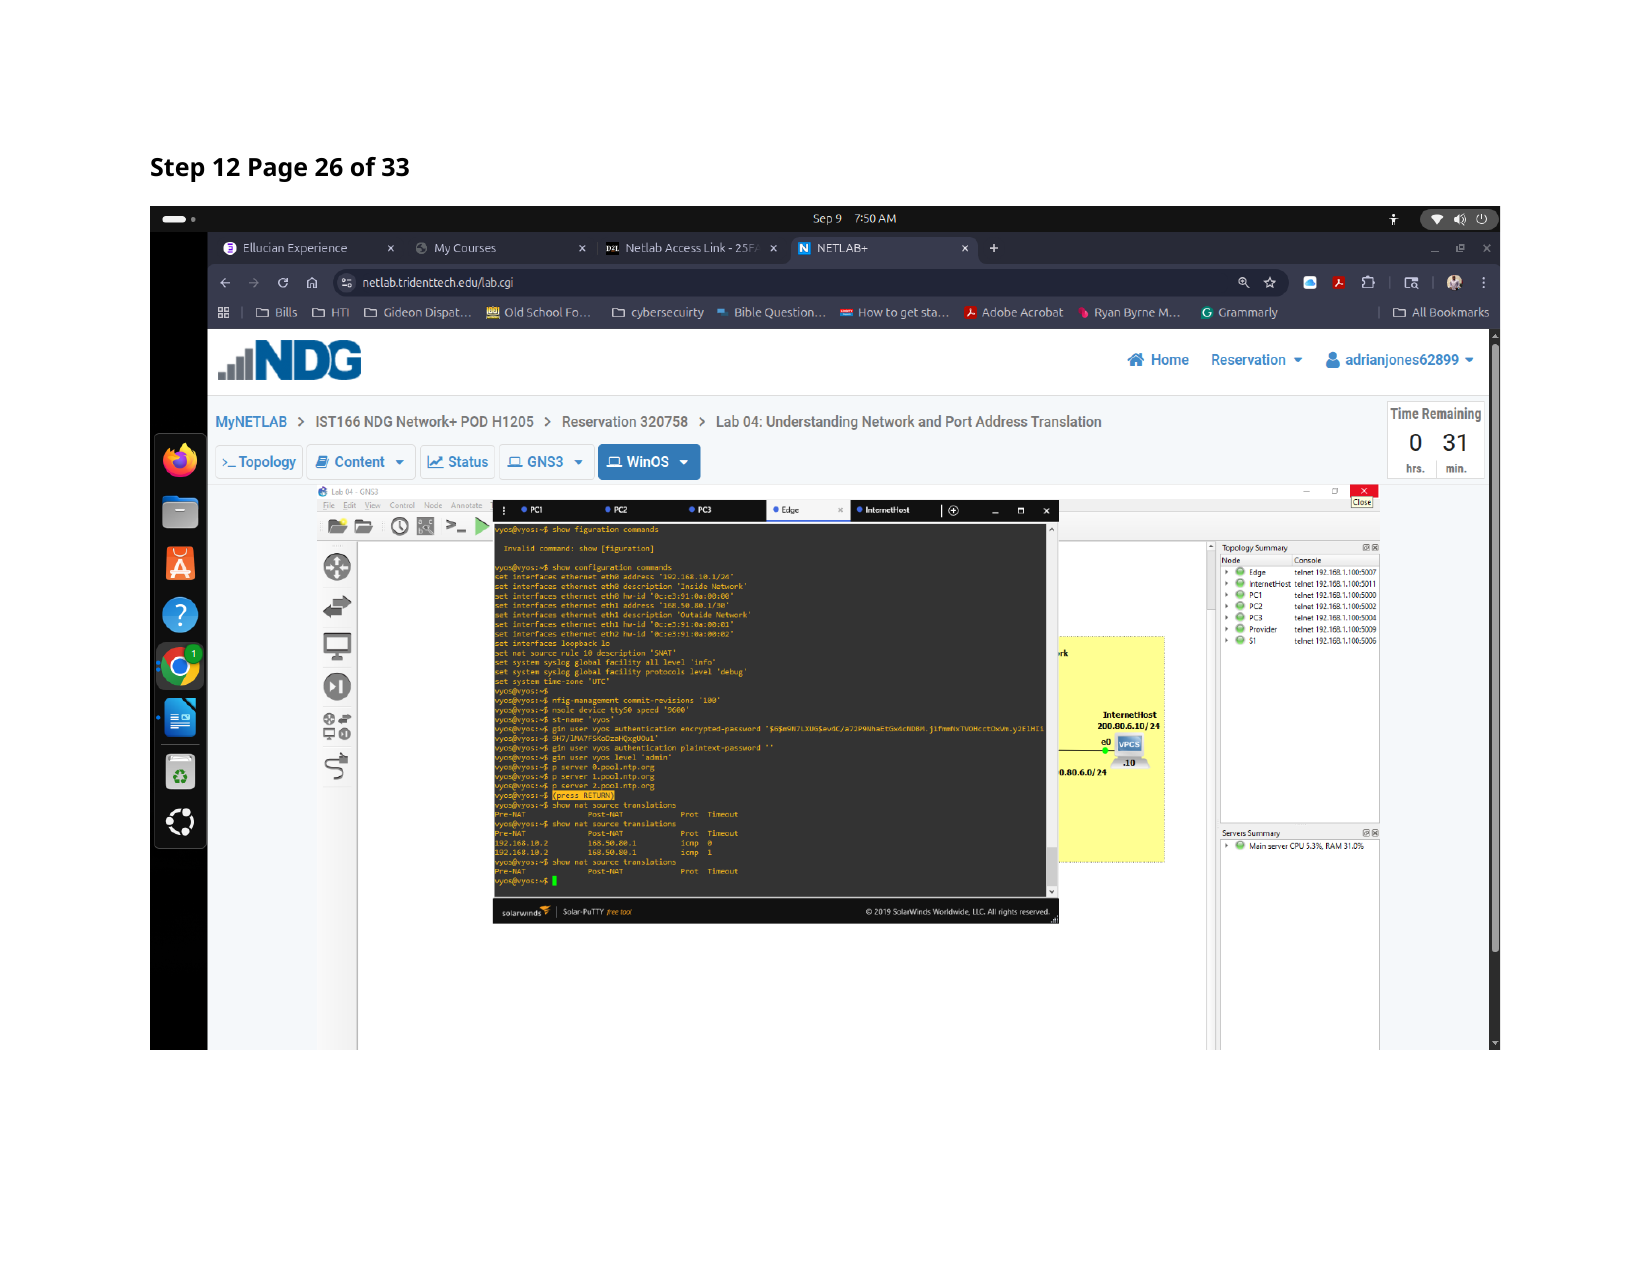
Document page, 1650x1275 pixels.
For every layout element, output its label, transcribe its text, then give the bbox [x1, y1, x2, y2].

text Step 12 Page 26 of 33 [150, 150, 1500, 184]
picture [150, 206, 1500, 1050]
